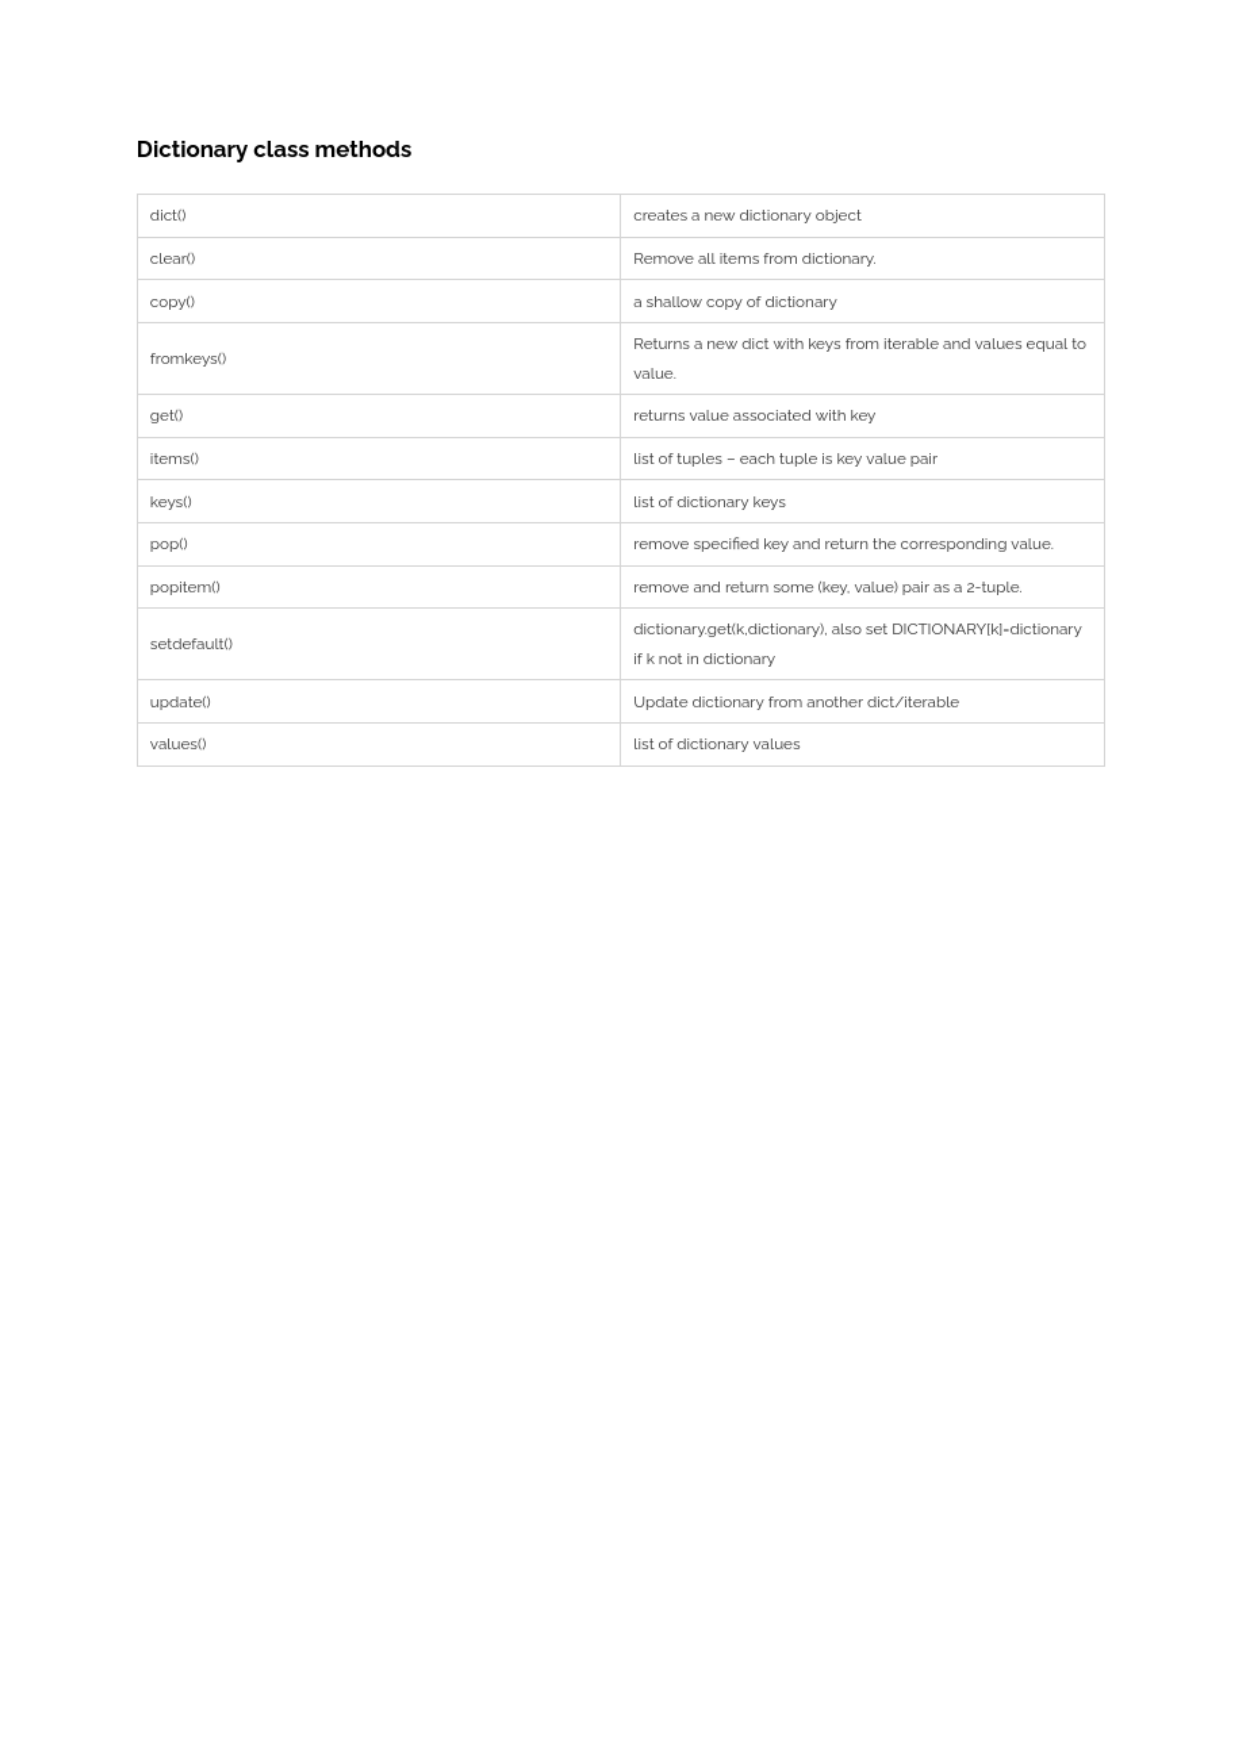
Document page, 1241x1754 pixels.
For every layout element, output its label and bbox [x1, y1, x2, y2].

picture [118, 118, 1123, 790]
